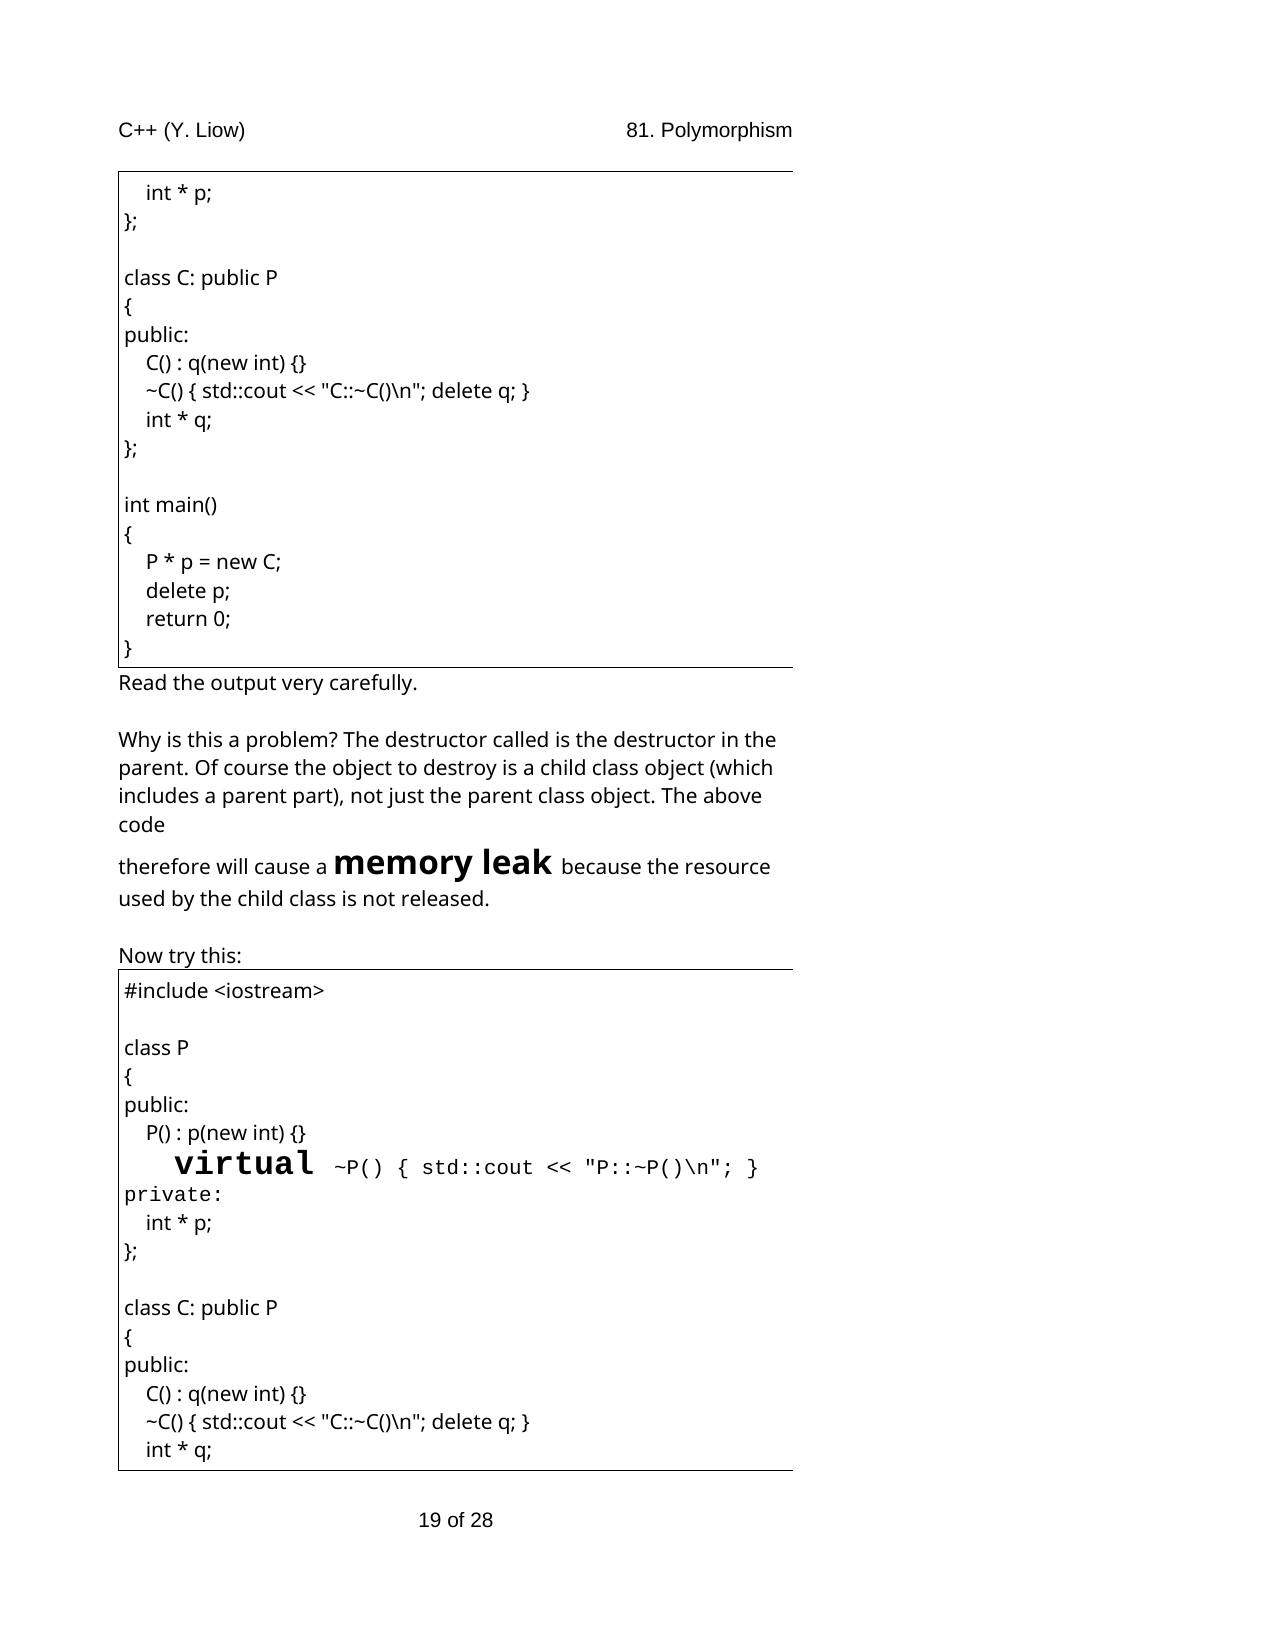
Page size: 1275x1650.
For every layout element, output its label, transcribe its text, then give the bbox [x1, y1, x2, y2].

text Why is this a problem? The destructor called is the destructor in the [118, 725, 793, 753]
text Now try this: [118, 941, 793, 969]
text parent. Of course the object to destroy is a child class object (which [118, 753, 793, 782]
text includes a parent part), not just the parent class object. The above code [118, 782, 793, 838]
table_header #include <iostream> class P { public: P() : p(new int) {} virtual ~P() { std::cout << "P::~P()\n"; } private: int * p; }; class C: public P { public: C() : q(new int) {} ~C() { std::cout << "C::~C()\n"; delete q; } int * q; [119, 970, 793, 1470]
text therefore will cause a memory leak because the resource used by the child class is not released. [118, 838, 793, 912]
text Read the output very carefully. [118, 668, 793, 696]
table_header int * p; }; class C: public P { public: C() : q(new int) {} ~C() { std::cout << "C::~C()\n"; delete q; } int * q; }; int main() { P * p = new C; delete p; return 0; } [119, 172, 793, 667]
